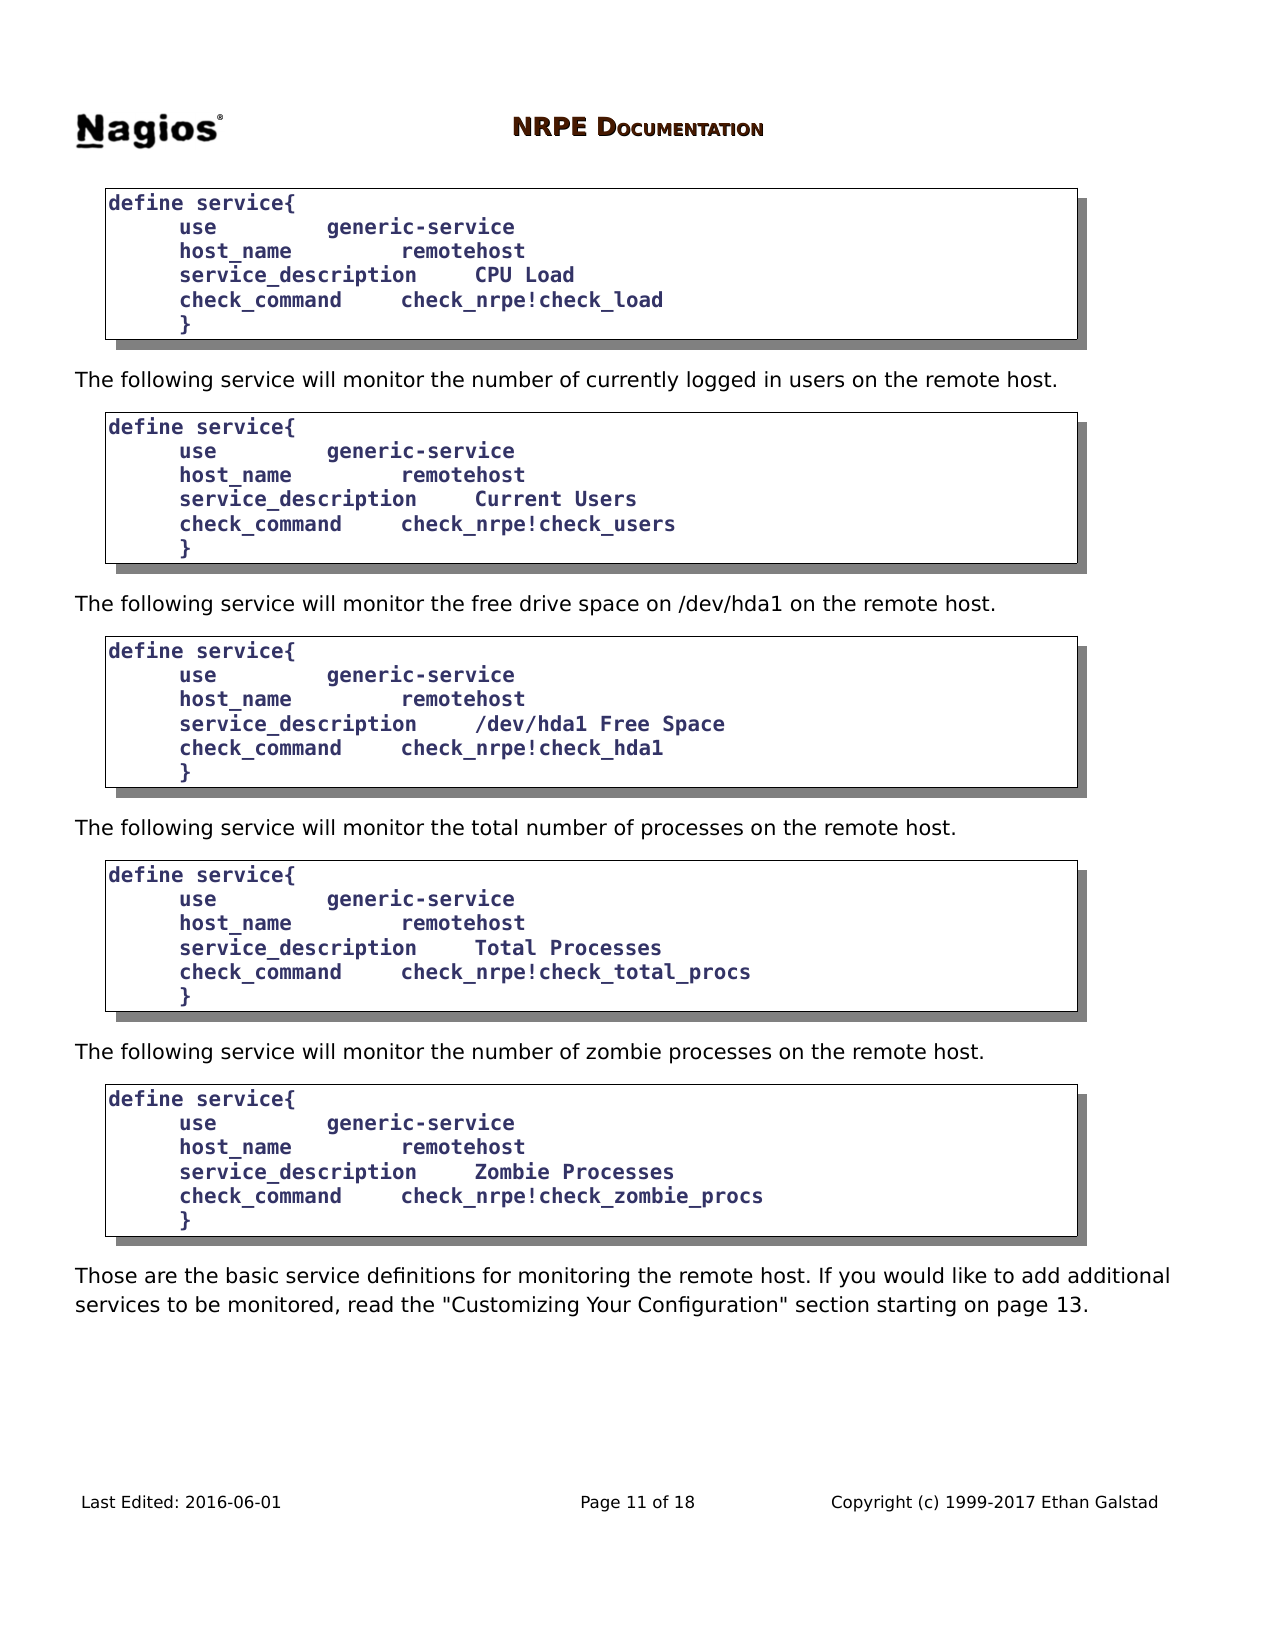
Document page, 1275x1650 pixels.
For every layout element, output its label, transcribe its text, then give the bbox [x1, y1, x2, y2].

text The following service will monitor the free drive space on /dev/hda1 on the remote host. [75, 592, 1200, 616]
text check_command check_nrpe!check_hda1 [106, 733, 1077, 757]
text The following service will monitor the number of currently logged in users on the remote host. [75, 368, 1200, 392]
text } [106, 533, 1077, 563]
text service_description /dev/hda1 Free Space [106, 708, 1077, 733]
text Those are the basic service definitions for monitoring the remote host. If you would like to add additional services to be monitored, read the "Customizing Your Configuration" section starting on page 16. [75, 1264, 1200, 1317]
text service_description CPU Load [106, 260, 1077, 284]
text host_name remotehost [106, 684, 1077, 708]
text use generic-service [106, 436, 1077, 460]
text check_command check_nrpe!check_users [106, 509, 1077, 533]
text define service{ [106, 413, 1077, 436]
text host_name remotehost [106, 1132, 1077, 1157]
text The following service will monitor the total number of processes on the remote host. [75, 816, 1200, 840]
text define service{ [106, 861, 1077, 884]
text host_name remotehost [106, 460, 1077, 484]
text service_description Current Users [106, 484, 1077, 509]
text service_description Total Processes [106, 932, 1077, 957]
text use generic-service [106, 1108, 1077, 1132]
text use generic-service [106, 660, 1077, 684]
text check_command check_nrpe!check_total_procs [106, 957, 1077, 981]
text use generic-service [106, 212, 1077, 236]
text check_command check_nrpe!check_zombie_procs [106, 1181, 1077, 1205]
text define service{ [106, 637, 1077, 660]
text define service{ [106, 189, 1077, 212]
text } [106, 757, 1077, 787]
text service_description Zombie Processes [106, 1157, 1077, 1181]
text check_command check_nrpe!check_load [106, 284, 1077, 309]
text define service{ [106, 1085, 1077, 1108]
text } [106, 1205, 1077, 1236]
text host_name remotehost [106, 236, 1077, 260]
text } [106, 981, 1077, 1011]
text The following service will monitor the number of zombie processes on the remote host. [75, 1040, 1200, 1064]
text } [106, 309, 1077, 339]
picture [75, 112, 225, 150]
text host_name remotehost [106, 908, 1077, 932]
text use generic-service [106, 884, 1077, 908]
